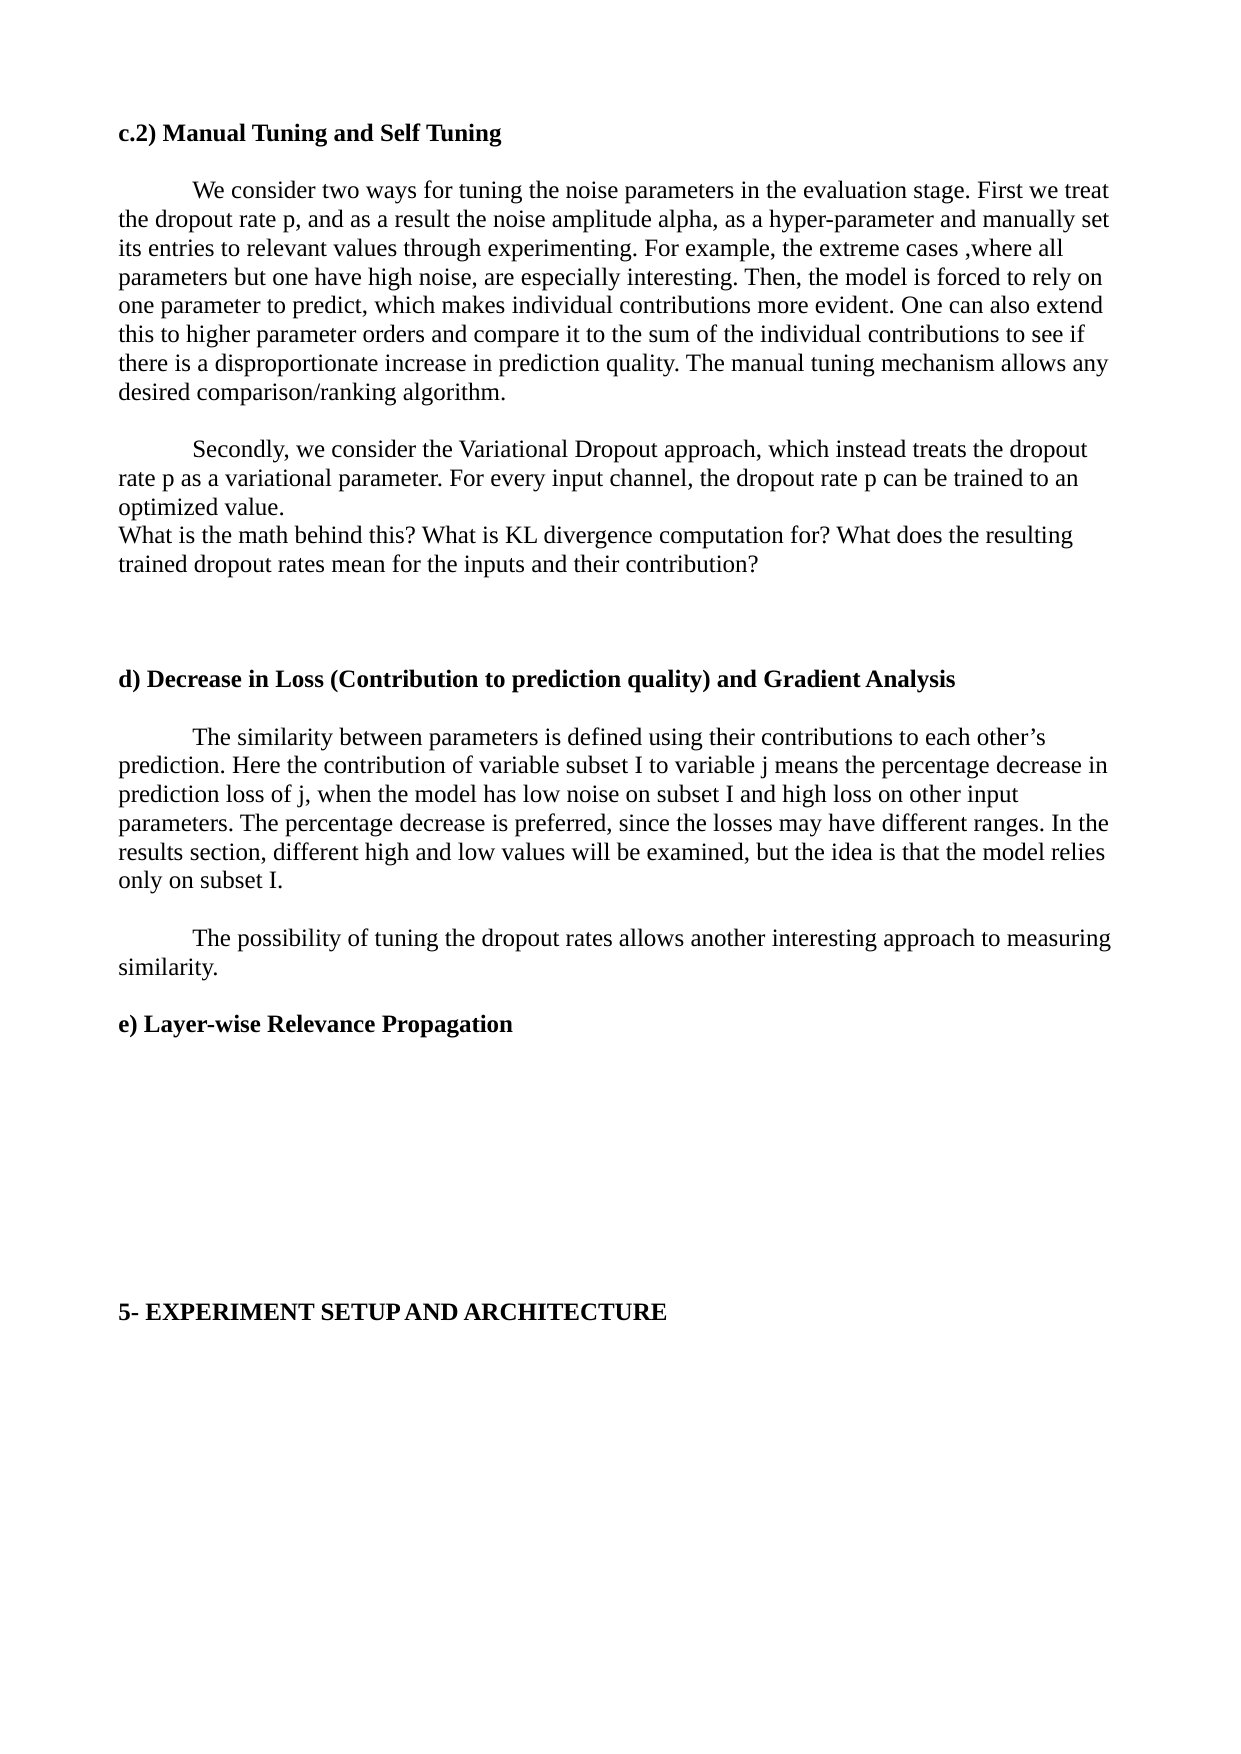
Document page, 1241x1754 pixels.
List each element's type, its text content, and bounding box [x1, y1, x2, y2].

text The similarity between parameters is defined using their contributions to each other’s prediction. Here the contribution of variable subset I to variable j means the percentage decrease in prediction loss of j, when the model has low noise on subset I and high loss on other input parameters. The percentage decrease is preferred, since the losses may have different ranges. In the results section, different high and low values will be examined, but the idea is that the model relies only on subset I. [118, 722, 1122, 894]
text 5- EXPERIMENT SETUP AND ARCHITECTURE [118, 1297, 1122, 1326]
text What is the math behind this? What is KL divergence computation for? What does the resulting trained dropout rates mean for the inputs and their contribution? [118, 521, 1122, 578]
text d) Decrease in Loss (Contribution to prediction quality) and Gradient Analysis [118, 664, 1122, 693]
text The possibility of tuning the dropout rates allows another interesting approach to measuring similarity. [118, 923, 1122, 981]
text Secondly, we consider the Variational Dropout approach, which instead treats the dropout rate p as a variational parameter. For every input channel, the dropout rate p can be trained to an optimized value. [118, 434, 1122, 521]
text e) Layer-wise Relevance Propagation [118, 1009, 1122, 1038]
text We consider two ways for tuning the noise parameters in the evaluation stage. First we treat the dropout rate p, and as a result the noise amplitude alpha, as a hyper-parameter and manually set its entries to relevant values through experimenting. For example, the extreme cases ,where all parameters but one have high noise, are especially interesting. Then, the model is forced to rely on one parameter to predict, which makes individual contributions more evident. One can also extend this to higher parameter orders and compare it to the sum of the individual contributions to see if there is a disproportionate increase in prediction quality. The manual tuning mechanism allows any desired comparison/ranking algorithm. [118, 176, 1122, 406]
text c.2) Manual Tuning and Self Tuning [118, 118, 1122, 147]
